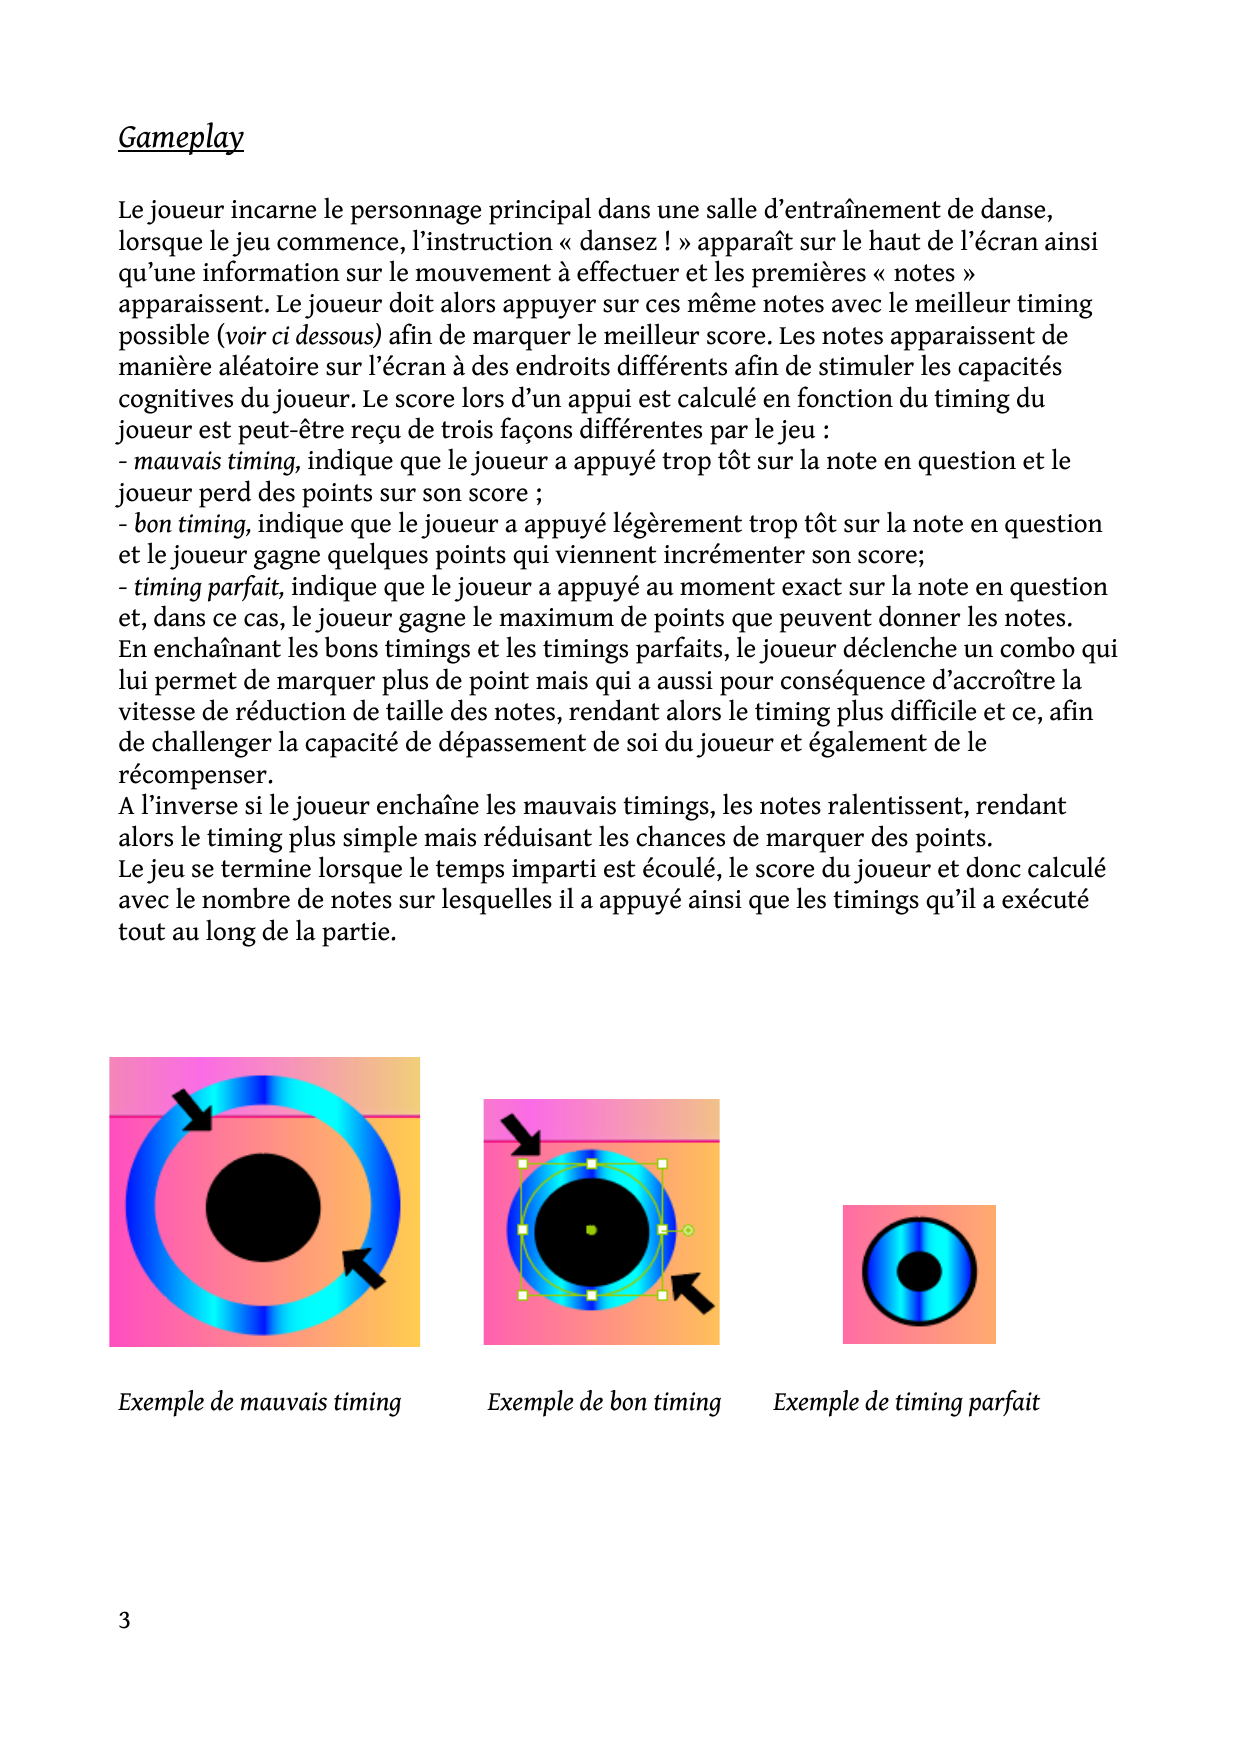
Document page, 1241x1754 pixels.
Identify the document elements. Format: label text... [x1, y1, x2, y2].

picture [109, 1057, 421, 1347]
text Le joueur incarne le personnage principal dans une salle d’entraînement de danse, lorsque le jeu commence, l’instruction « dansez ! » apparaît sur le haut de l’écran ainsi qu’une information sur le mouvement à effectuer et les premières « notes » apparaissent. Le joueur doit alors appuyer sur ces même notes avec le meilleur timing possible (voir ci dessous) afin de marquer le meilleur score. Les notes apparaissent de manière aléatoire sur l’écran à des endroits différents afin de stimuler les capacités cognitives du joueur. Le score lors d’un appui est calculé en fonction du timing du joueur est peut-être reçu de trois façons différentes par le jeu : [118, 195, 1122, 446]
text Le jeu se termine lorsque le temps imparti est écoulé, le score du joueur et donc calculé avec le nombre de notes sur lesquelles il a appuyé ainsi que les timings qu’il a exécuté tout au long de la partie. [118, 854, 1122, 948]
text - mauvais timing, indique que le joueur a appuyé trop tôt sur la note en question et le joueur perd des points sur son score ; [118, 446, 1122, 509]
text - timing parfait, indique que le joueur a appuyé au moment exact sur la note en question et, dans ce cas, le joueur gagne le maximum de points que peuvent donner les notes. [118, 571, 1122, 634]
picture [483, 1099, 720, 1345]
text A l’inverse si le joueur enchaîne les mauvais timings, les notes ralentissent, rendant alors le timing plus simple mais réduisant les chances de marquer des points. [118, 791, 1122, 854]
text - bon timing, indique que le joueur a appuyé légèrement trop tôt sur la note en question et le joueur gagne quelques points qui viennent incrémenter son score; [118, 509, 1122, 571]
text Exemple de mauvais timing Exemple de bon timing Exemple de timing parfait [118, 1387, 1122, 1418]
text En enchaînant les bons timings et les timings parfaits, le joueur déclenche un combo qui lui permet de marquer plus de point mais qui a aussi pour conséquence d’accroître la vitesse de réduction de taille des notes, rendant alors le timing plus difficile et ce, afin de challenger la capacité de dépassement de soi du joueur et également de le récompenser. [118, 634, 1122, 791]
picture [842, 1205, 996, 1344]
text Gameplay [118, 118, 1122, 157]
